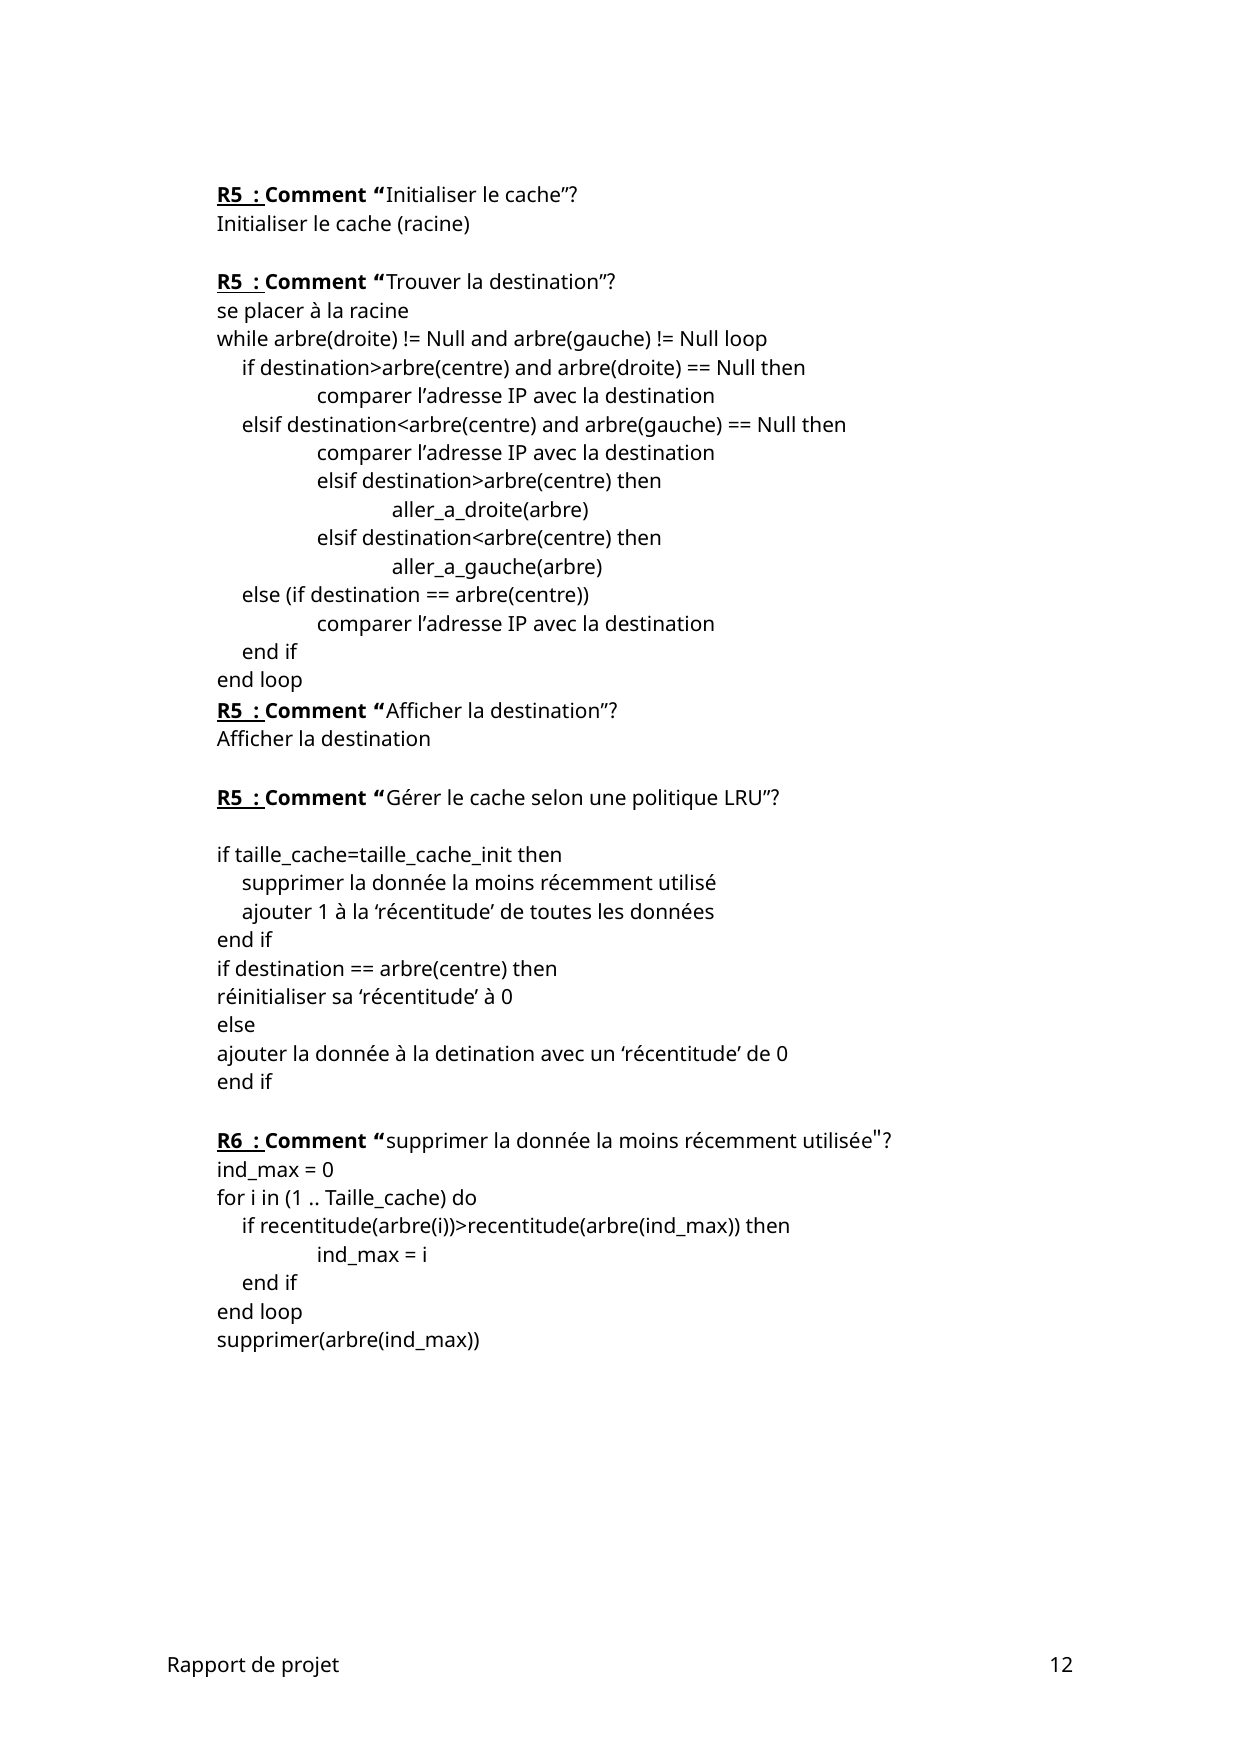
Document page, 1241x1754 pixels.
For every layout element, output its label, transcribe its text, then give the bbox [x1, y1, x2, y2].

text end loop [167, 666, 1073, 694]
text Afficher la destination [167, 724, 1073, 753]
text end if [167, 1067, 1073, 1096]
text Initialiser le cache (racine) [167, 209, 1073, 237]
text if destination>arbre(centre) and arbre(droite) == Null then [167, 353, 1073, 381]
text if recentitude(arbre(i))>recentitude(arbre(ind_max)) then [167, 1212, 1073, 1240]
text ind_max = i [167, 1240, 1073, 1268]
text elsif destination<arbre(centre) and arbre(gauche) == Null then [167, 410, 1073, 438]
text se placer à la racine [167, 296, 1073, 324]
text else [167, 1011, 1073, 1039]
text aller_a_gauche(arbre) [167, 552, 1073, 580]
text R5 : Comment “Trouver la destination”? [167, 266, 1073, 296]
text comparer l’adresse IP avec la destination [167, 438, 1073, 467]
text ajouter 1 à la ‘récentitude’ de toutes les données [167, 897, 1073, 925]
text R5 : Comment “Initialiser le cache”? [167, 178, 1073, 209]
text for i in (1 .. Taille_cache) do [167, 1183, 1073, 1212]
text R5 : Comment “Afficher la destination”? [167, 694, 1073, 724]
text aller_a_droite(arbre) [167, 495, 1073, 523]
text if taille_cache=taille_cache_init then [167, 840, 1073, 868]
text if destination == arbre(centre) then [167, 954, 1073, 982]
text else (if destination == arbre(centre)) [167, 580, 1073, 609]
text while arbre(droite) != Null and arbre(gauche) != Null loop [167, 324, 1073, 353]
text comparer l’adresse IP avec la destination [167, 381, 1073, 410]
text ind_max = 0 [167, 1155, 1073, 1183]
text elsif destination>arbre(centre) then [167, 467, 1073, 495]
text ajouter la donnée à la detination avec un ‘récentitude’ de 0 [167, 1039, 1073, 1067]
text supprimer(arbre(ind_max)) [167, 1325, 1073, 1354]
text R5 : Comment “Gérer le cache selon une politique LRU”? [167, 781, 1073, 812]
text supprimer la donnée la moins récemment utilisé [167, 868, 1073, 897]
text R6 : Comment “supprimer la donnée la moins récemment utilisée"? [167, 1124, 1073, 1155]
text comparer l’adresse IP avec la destination [167, 609, 1073, 637]
text réinitialiser sa ‘récentitude’ à 0 [167, 982, 1073, 1011]
text end loop [167, 1297, 1073, 1325]
text end if [167, 1268, 1073, 1297]
text elsif destination<arbre(centre) then [167, 523, 1073, 552]
text end if [167, 637, 1073, 666]
text end if [167, 925, 1073, 954]
